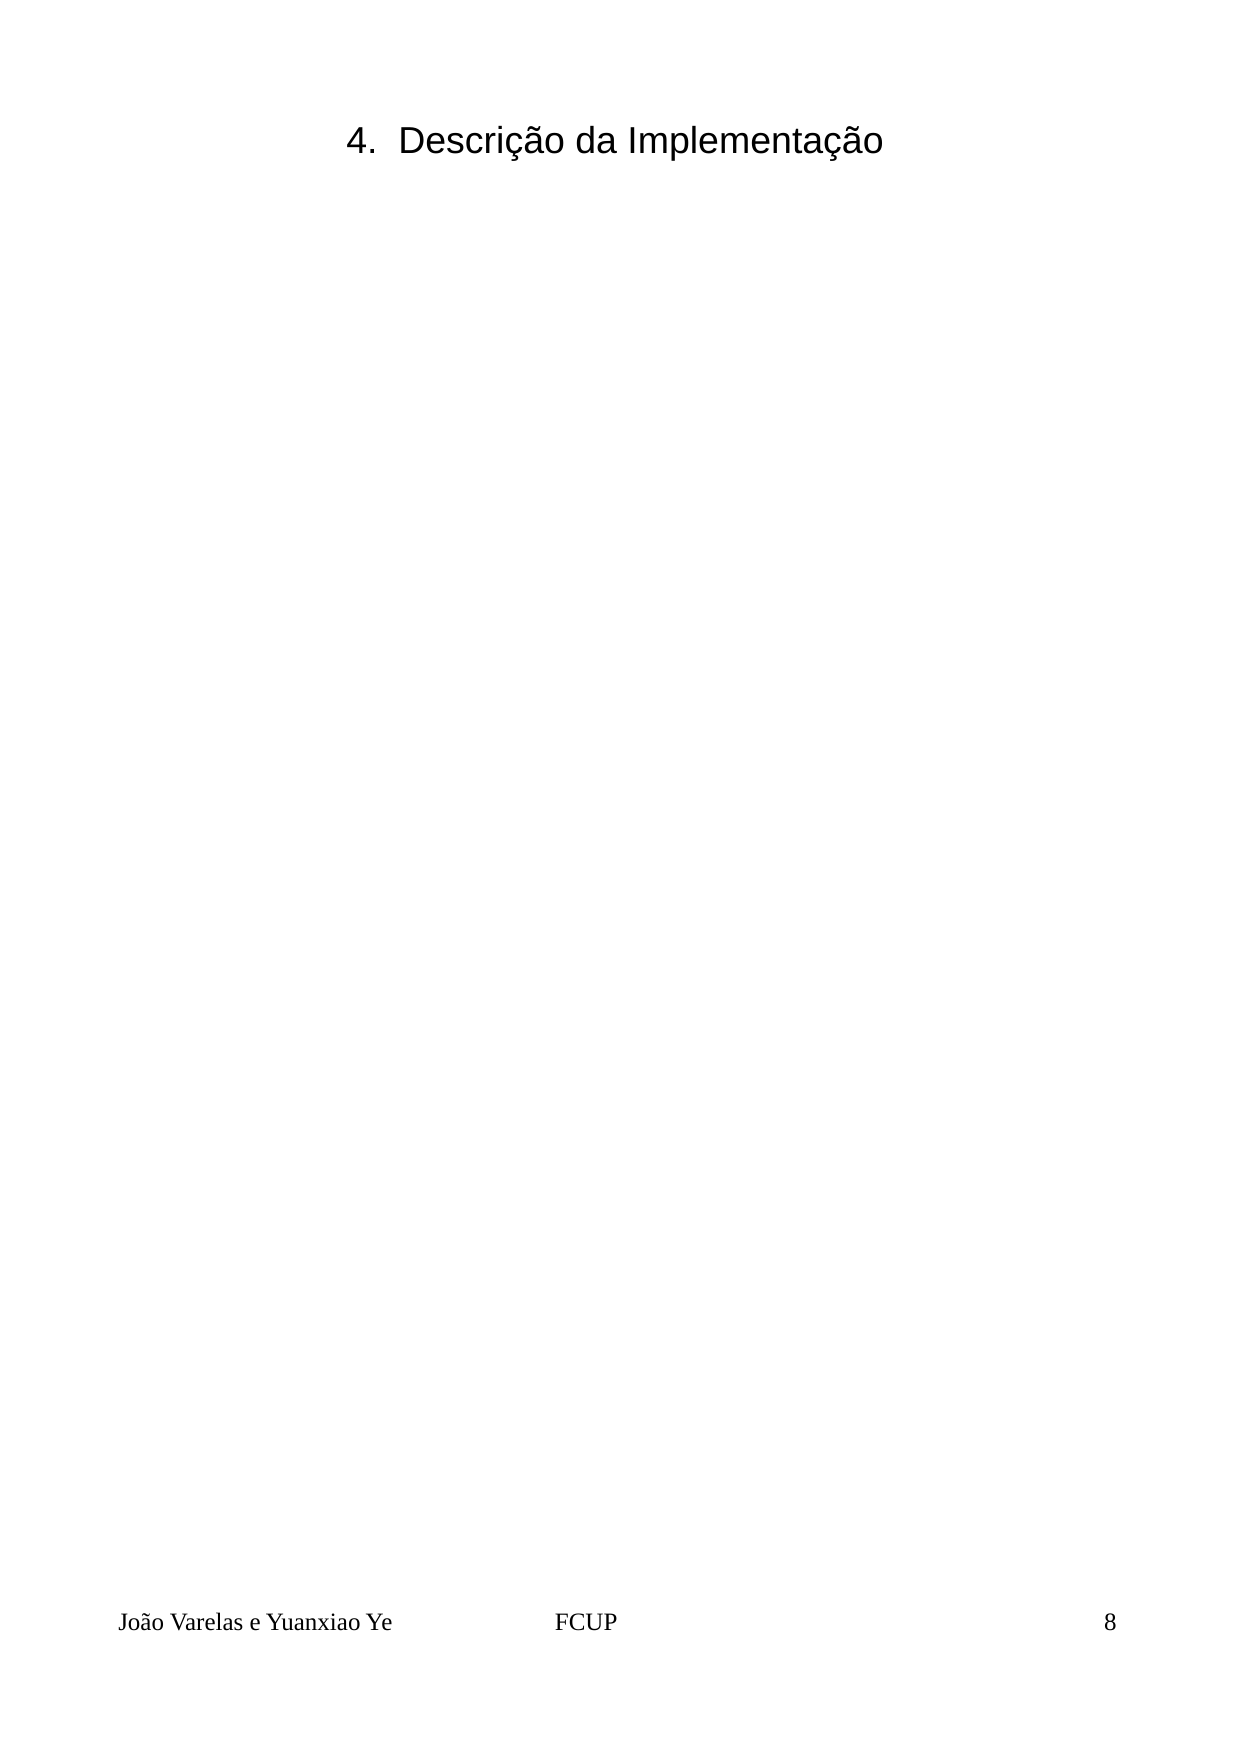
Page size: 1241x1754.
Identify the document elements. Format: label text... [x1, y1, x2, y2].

subtitle 4. Descrição da Implementação [118, 118, 1122, 161]
